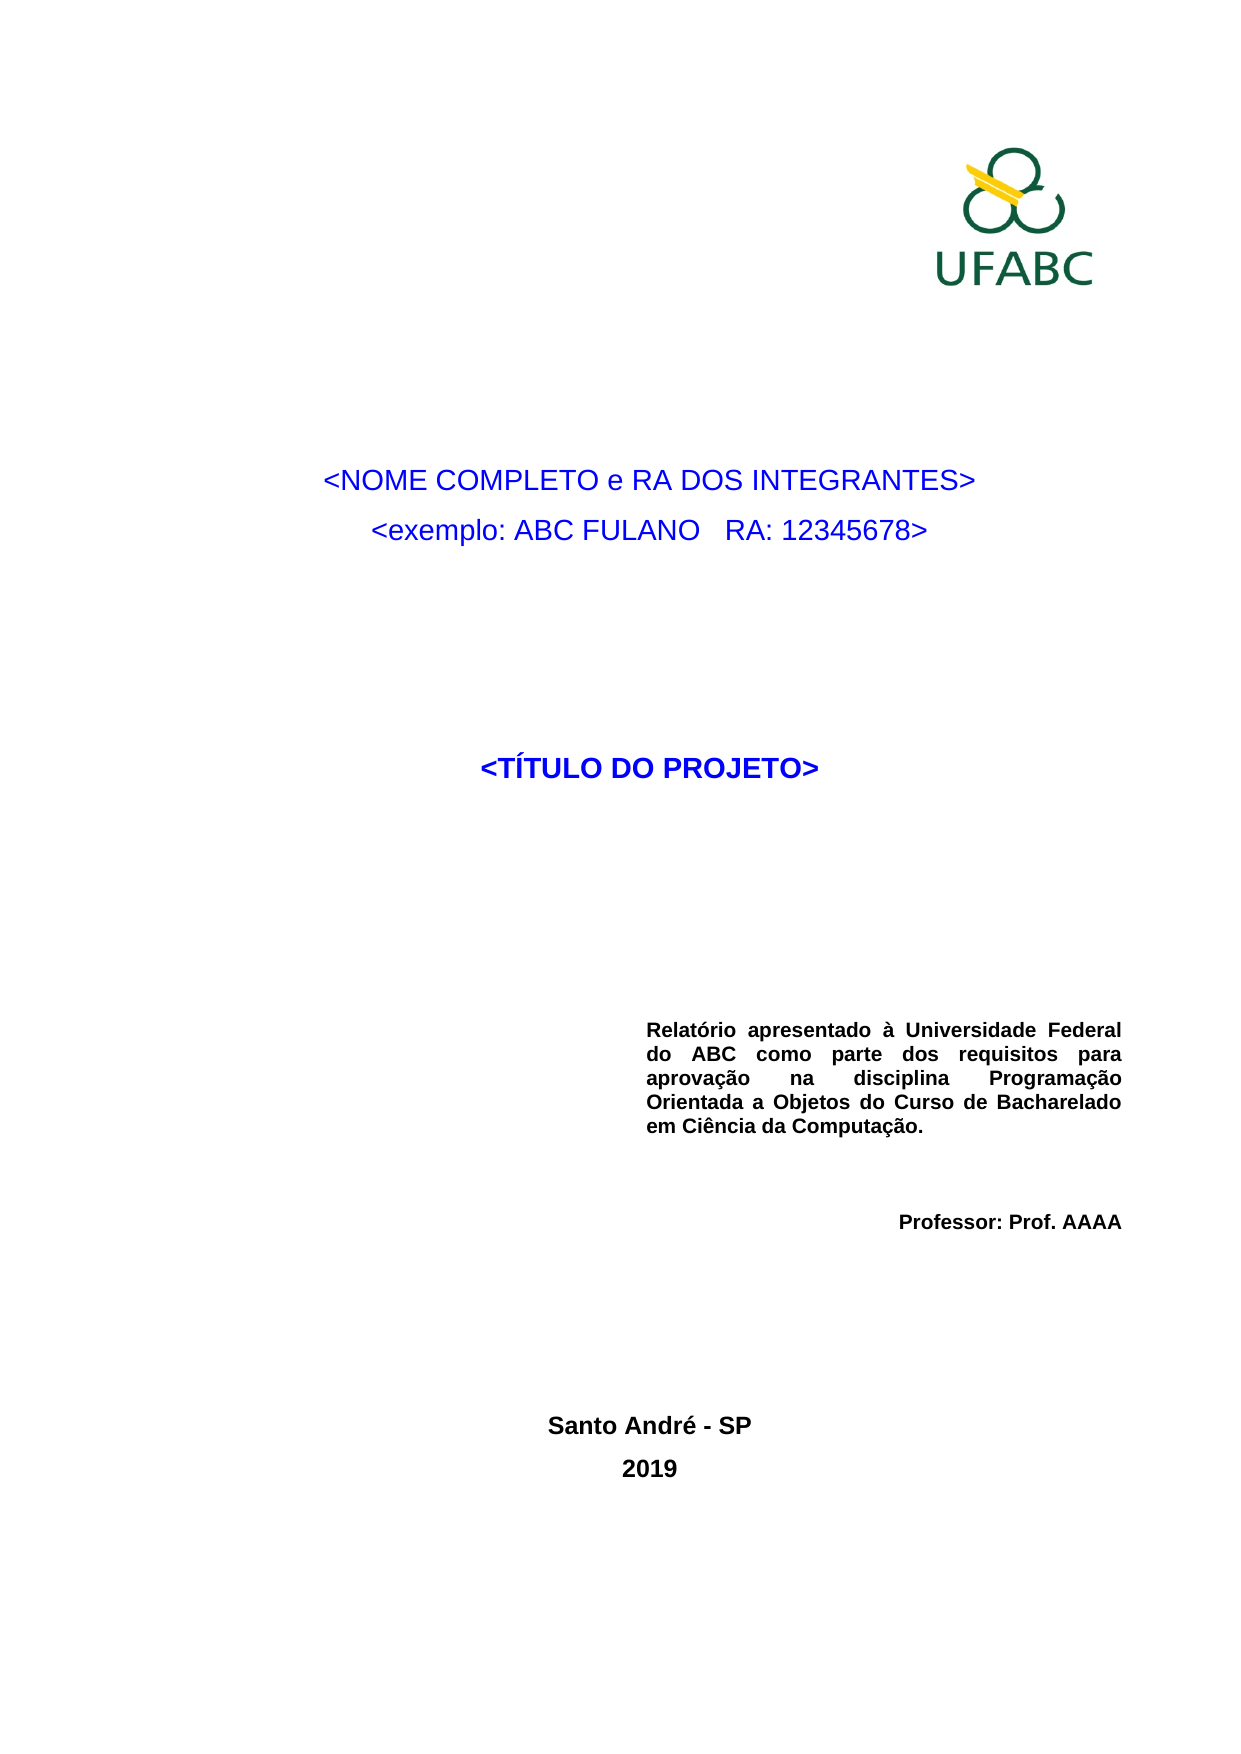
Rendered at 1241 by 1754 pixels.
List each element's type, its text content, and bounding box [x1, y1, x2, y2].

text 2019 [177, 1454, 1122, 1483]
text Professor: Prof. AAAA [646, 1210, 1122, 1234]
text <TÍTULO DO PROJETO> [177, 751, 1122, 784]
text Santo André - SP [177, 1411, 1122, 1440]
text <exemplo: ABC FULANO RA: 12345678> [177, 513, 1122, 547]
text Relatório apresentado à Universidade Federal do ABC como parte dos requisitos para aprovação na disciplina Programação Orientada a Objetos do Curso de Bacharelado em Ciência da Computação. [646, 1018, 1122, 1138]
picture [911, 126, 1118, 308]
text <NOME COMPLETO e RA DOS INTEGRANTES> [177, 463, 1122, 497]
